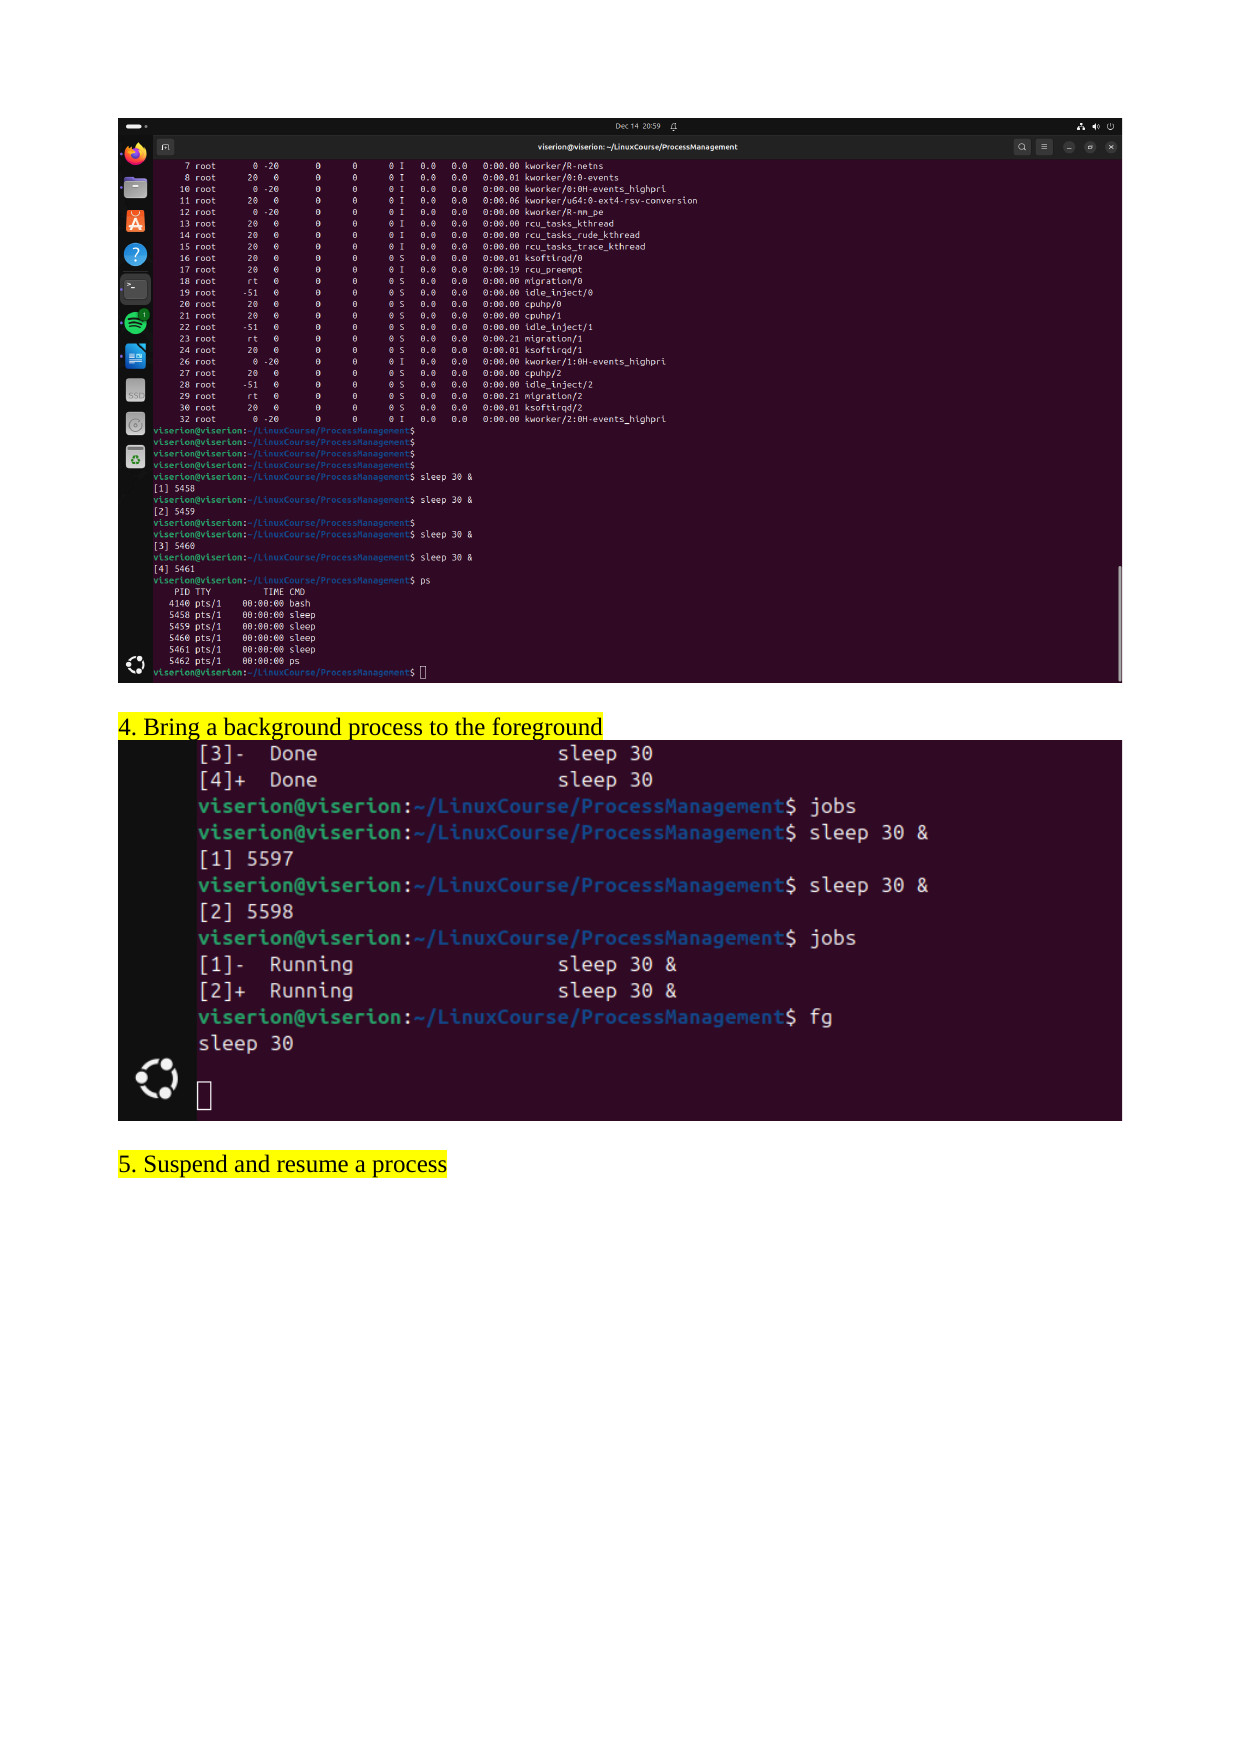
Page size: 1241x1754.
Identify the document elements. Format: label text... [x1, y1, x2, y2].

picture [118, 118, 1123, 683]
picture [118, 740, 1123, 1121]
text 5. Suspend and resume a process [118, 1149, 1122, 1178]
text 4. Bring a background process to the foreground [118, 712, 1122, 740]
